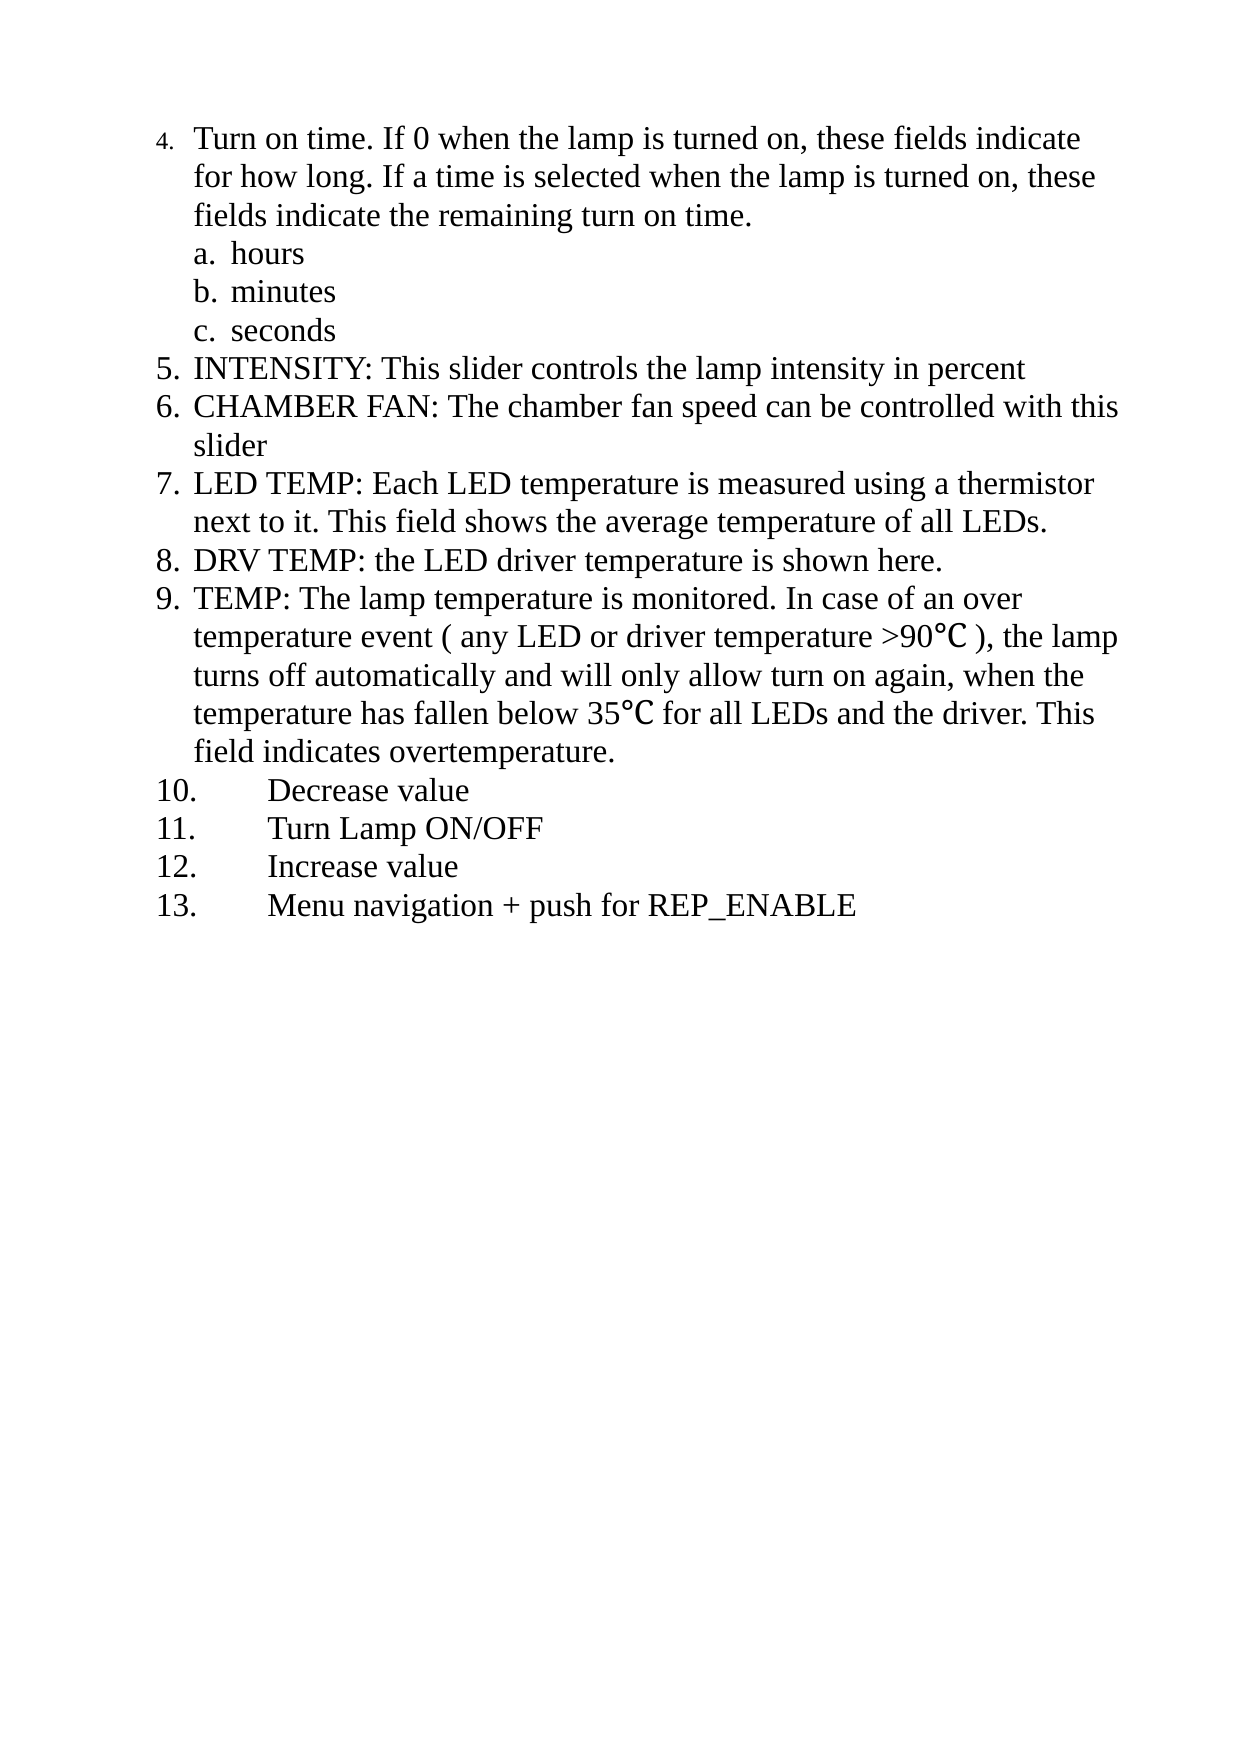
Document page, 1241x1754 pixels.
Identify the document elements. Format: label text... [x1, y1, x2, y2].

list INTENSITY: This slider controls the lamp intensity in percent [156, 348, 1122, 386]
list seconds [193, 310, 1122, 348]
list DRV TEMP: the LED driver temperature is shown here. [156, 540, 1122, 578]
list CHAMBER FAN: The chamber fan speed can be controlled with this slider [156, 386, 1122, 463]
list TEMP: The lamp temperature is monitored. In case of an over temperature event ( any LED or driver temperature >90℃ ), the lamp turns off automatically and will only allow turn on again, when the temperature has fallen below 35℃ for all LEDs and the driver. This field indicates overtemperature. [156, 578, 1122, 770]
list minutes [193, 271, 1122, 310]
list hours [193, 233, 1122, 271]
list LED TEMP: Each LED temperature is measured using a thermistor next to it. This field shows the average temperature of all LEDs. [156, 463, 1122, 540]
list Turn Lamp ON/OFF [156, 808, 1122, 846]
list Increase value [156, 846, 1122, 885]
list Menu navigation + push for REP_ENABLE [156, 885, 1122, 923]
list Turn on time. If 0 when the lamp is turned on, these fields indicate for how long. If a time is selected when the lamp is turned on, these fields indicate the remaining turn on time. [156, 118, 1122, 233]
list Decrease value [156, 770, 1122, 808]
